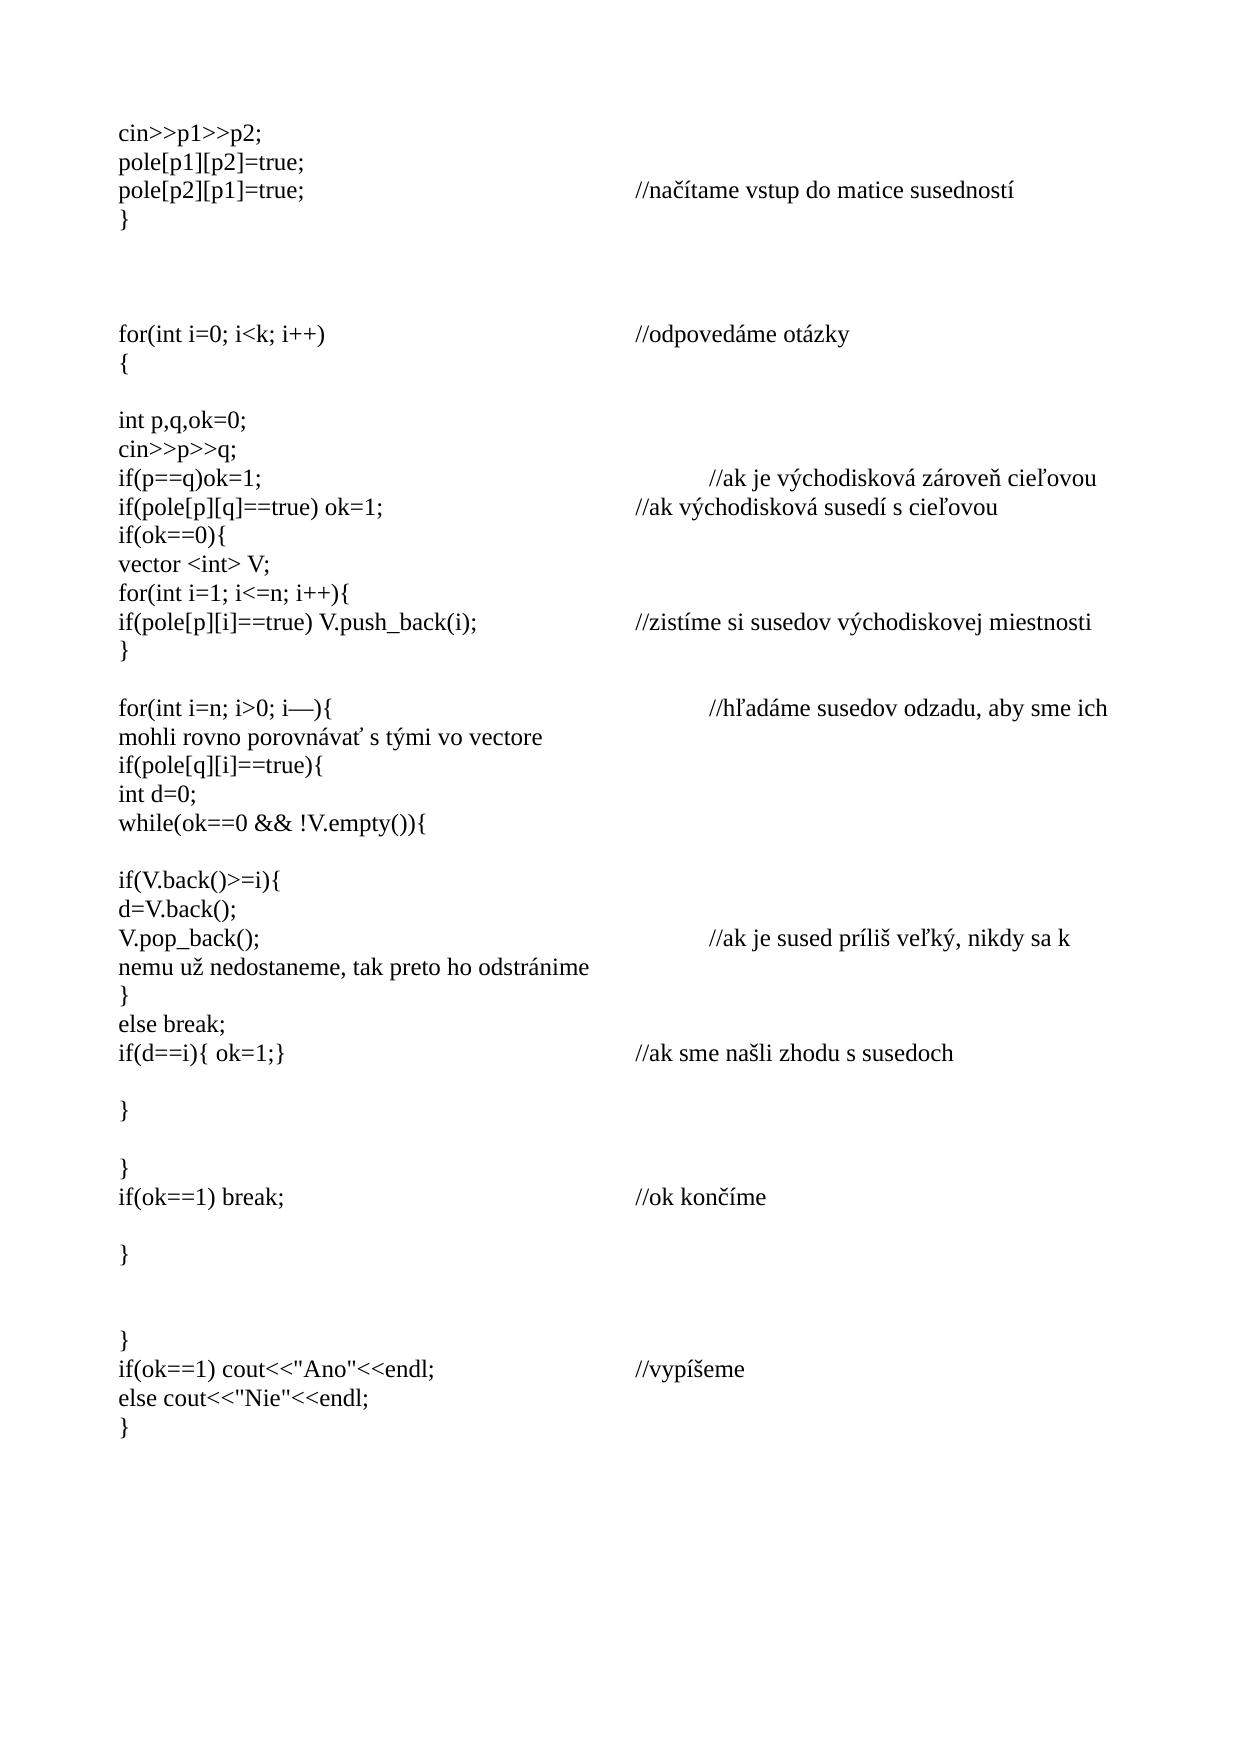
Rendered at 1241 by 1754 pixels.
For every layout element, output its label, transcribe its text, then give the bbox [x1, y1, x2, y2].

text for(int i=0; i<k; i++) //odpovedáme otázky [118, 319, 1122, 348]
text for(int i=1; i<=n; i++){ [118, 578, 1122, 607]
text pole[p2][p1]=true; //načítame vstup do matice susedností [118, 176, 1122, 204]
text } [118, 204, 1122, 233]
text } [118, 1153, 1122, 1182]
text int d=0; [118, 779, 1122, 808]
text if(pole[q][i]==true){ [118, 751, 1122, 779]
text if(pole[p][q]==true) ok=1; //ak východisková susedí s cieľovou [118, 492, 1122, 521]
text } [118, 1326, 1122, 1354]
text if(pole[p][i]==true) V.push_back(i); //zistíme si susedov východiskovej miestnosti [118, 607, 1122, 636]
text if(p==q)ok=1; //ak je východisková zároveň cieľovou [118, 463, 1122, 492]
text } [118, 1412, 1122, 1441]
text if(V.back()>=i){ [118, 866, 1122, 894]
text pole[p1][p2]=true; [118, 147, 1122, 176]
text else cout<<"Nie"<<endl; [118, 1383, 1122, 1412]
text vector <int> V; [118, 549, 1122, 578]
text cin>>p>>q; [118, 434, 1122, 463]
text while(ok==0 && !V.empty()){ [118, 808, 1122, 837]
text { [118, 348, 1122, 377]
text if(ok==0){ [118, 521, 1122, 549]
text cin>>p1>>p2; [118, 118, 1122, 147]
text } [118, 636, 1122, 664]
text for(int i=n; i>0; i—){ //hľadáme susedov odzadu, aby sme ich mohli rovno porovnávať s tými vo vectore [118, 693, 1122, 751]
text int p,q,ok=0; [118, 406, 1122, 434]
text } [118, 981, 1122, 1009]
text V.pop_back(); //ak je sused príliš veľký, nikdy sa k nemu už nedostaneme, tak preto ho odstránime [118, 923, 1122, 981]
text if(d==i){ ok=1;} //ak sme našli zhodu s susedoch [118, 1038, 1122, 1067]
text } [118, 1239, 1122, 1268]
text if(ok==1) cout<<"Ano"<<endl; //vypíšeme [118, 1354, 1122, 1383]
text d=V.back(); [118, 894, 1122, 923]
text else break; [118, 1009, 1122, 1038]
text if(ok==1) break; //ok končíme [118, 1182, 1122, 1211]
text } [118, 1096, 1122, 1124]
